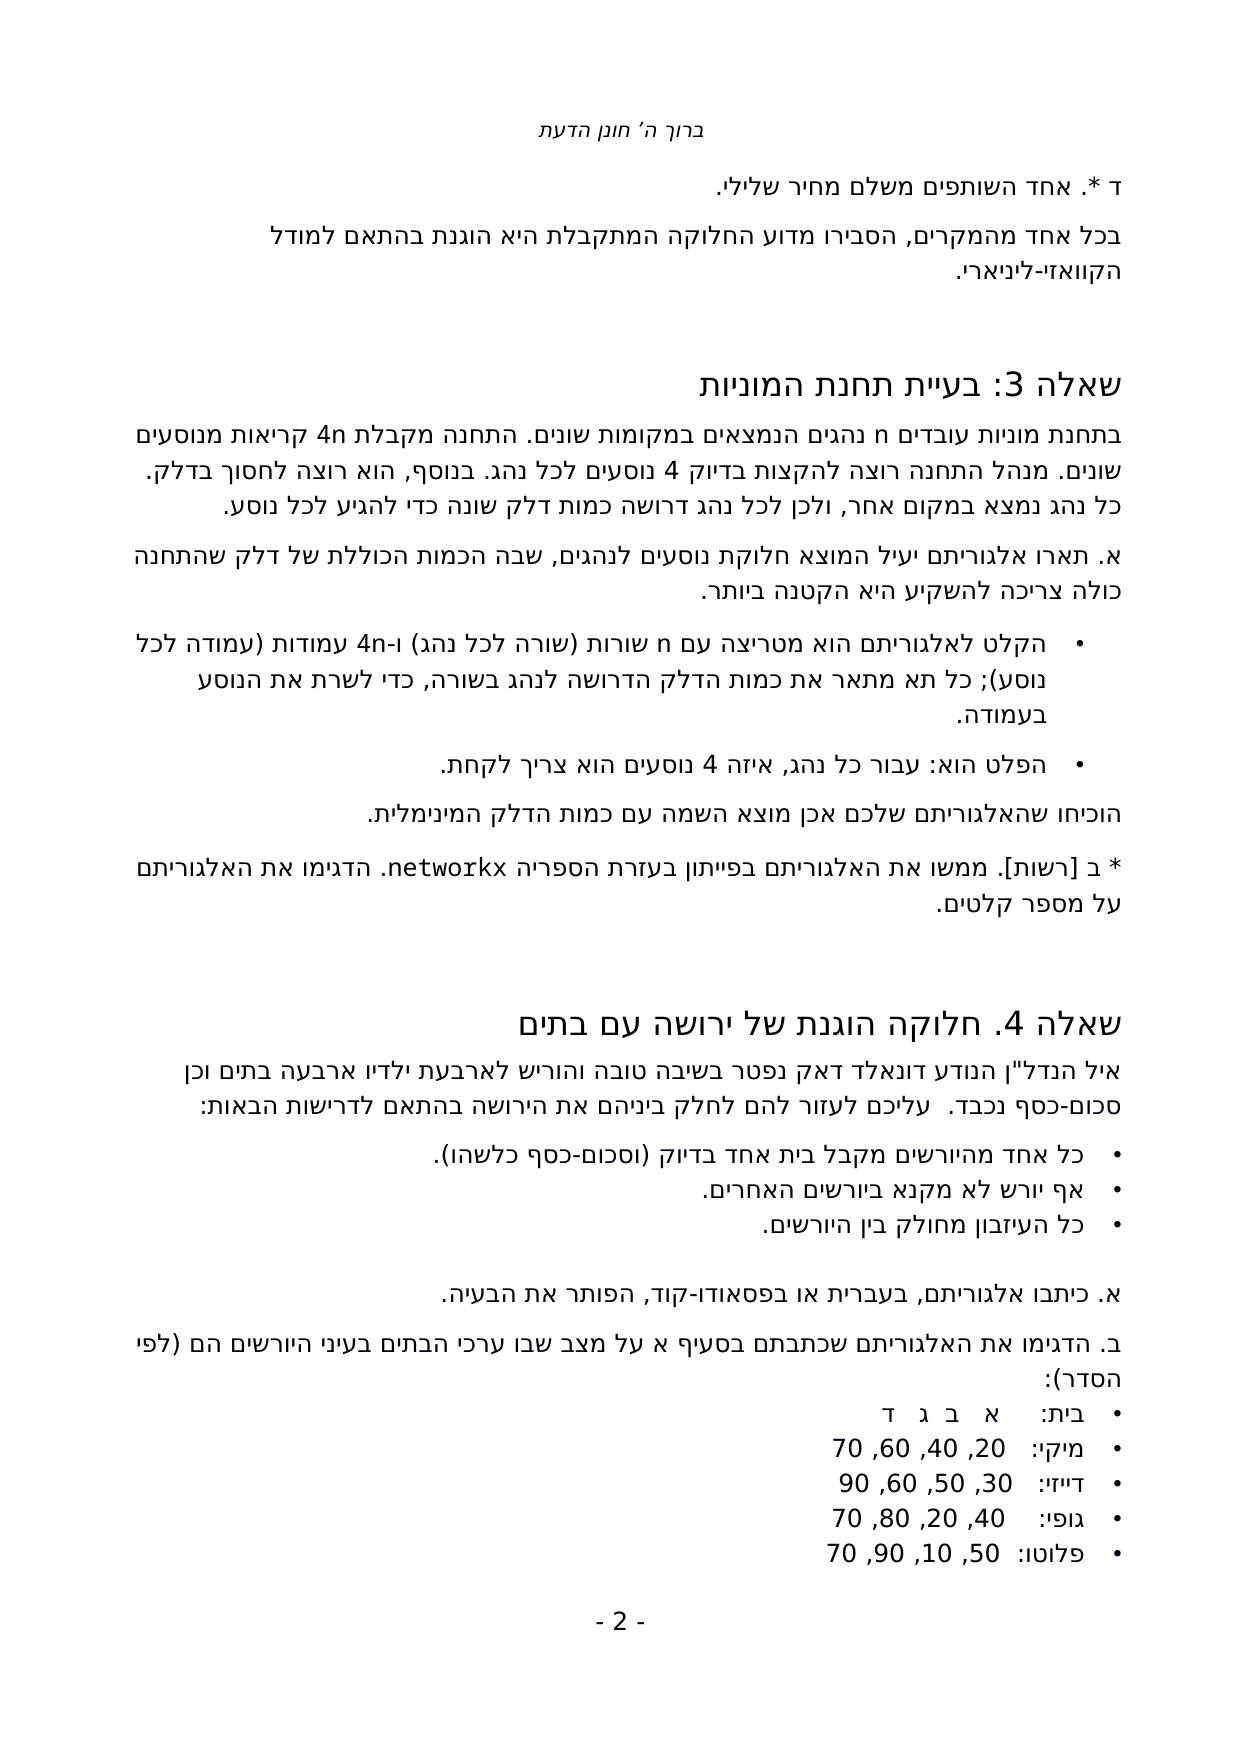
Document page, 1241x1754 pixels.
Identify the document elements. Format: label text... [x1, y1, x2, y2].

list דייזי: 30, 50, 60, 90 [118, 1469, 1122, 1498]
text הוכיחו שהאלגוריתם שלכם אכן מוצא השמה עם כמות הדלק המינימלית. [118, 799, 1122, 829]
list גופי: 40, 20, 80, 70 [118, 1504, 1122, 1533]
text בכל אחד מהמקרים, הסבירו מדוע החלוקה המתקבלת היא הוגנת בהתאם למודל הקוואזי-ליניארי. [118, 221, 1122, 286]
list בית: א ב ג ד [118, 1399, 1122, 1428]
subtitle שאלה 4. חלוקה הוגנת של ירושה עם בתים [118, 1004, 1122, 1043]
list כל אחד מהיורשים מקבל בית אחד בדיוק (וסכום-כסף כלשהו). [118, 1140, 1122, 1169]
subtitle שאלה 3: בעיית תחנת המוניות [118, 365, 1122, 404]
text ב. הדגימו את האלגוריתם שכתבתם בסעיף א על מצב שבו ערכי הבתים בעיני היורשים הם (לפי הסדר): [118, 1329, 1122, 1393]
list מיקי: 20, 40, 60, 70 [118, 1434, 1122, 1463]
list הקלט לאלגוריתם הוא מטריצה עם n שורות (שורה לכל נהג) ו-4n עמודות (עמודה לכל נוסע); כל תא מתאר את כמות הדלק הדרושה לנהג בשורה, כדי לשרת את הנוסע בעמודה. [118, 626, 1084, 729]
text א. כיתבו אלגוריתם, בעברית או בפסאודו-קוד, הפותר את הבעיה. [118, 1279, 1122, 1308]
list אף יורש לא מקנא ביורשים האחרים. [118, 1175, 1122, 1204]
text איל הנדל"ן הנודע דונאלד דאק נפטר בשיבה טובה והוריש לארבעת ילדיו ארבעה בתים וכן סכום-כסף נכבד. עליכם לעזור להם לחלק ביניהם את הירושה בהתאם לדרישות הבאות: [118, 1056, 1122, 1120]
list כל העיזבון מחולק בין היורשים. [118, 1210, 1122, 1239]
text ד *. אחד השותפים משלם מחיר שלילי. [118, 172, 1122, 201]
text א. תארו אלגוריתם יעיל המוצא חלוקת נוסעים לנהגים, שבה הכמות הכוללת של דלק שהתחנה כולה צריכה להשקיע היא הקטנה ביותר. [118, 541, 1122, 605]
text בתחנת מוניות עובדים n נהגים הנמצאים במקומות שונים. התחנה מקבלת 4n קריאות מנוסעים שונים. מנהל התחנה רוצה להקצות בדיוק 4 נוסעים לכל נהג. בנוסף, הוא רוצה לחסוך בדלק. כל נהג נמצא במקום אחר, ולכן לכל נהג דרושה כמות דלק שונה כדי להגיע לכל נוסע. [118, 416, 1122, 521]
list פלוטו: 50, 10, 90, 70 [118, 1539, 1122, 1568]
text * ב [רשות]. ממשו את האלגוריתם בפייתון בעזרת הספריה networkx. הדגימו את האלגוריתם על מספר קלטים. [118, 849, 1122, 918]
list הפלט הוא: עבור כל נהג, איזה 4 נוסעים הוא צריך לקחת. [118, 750, 1084, 779]
